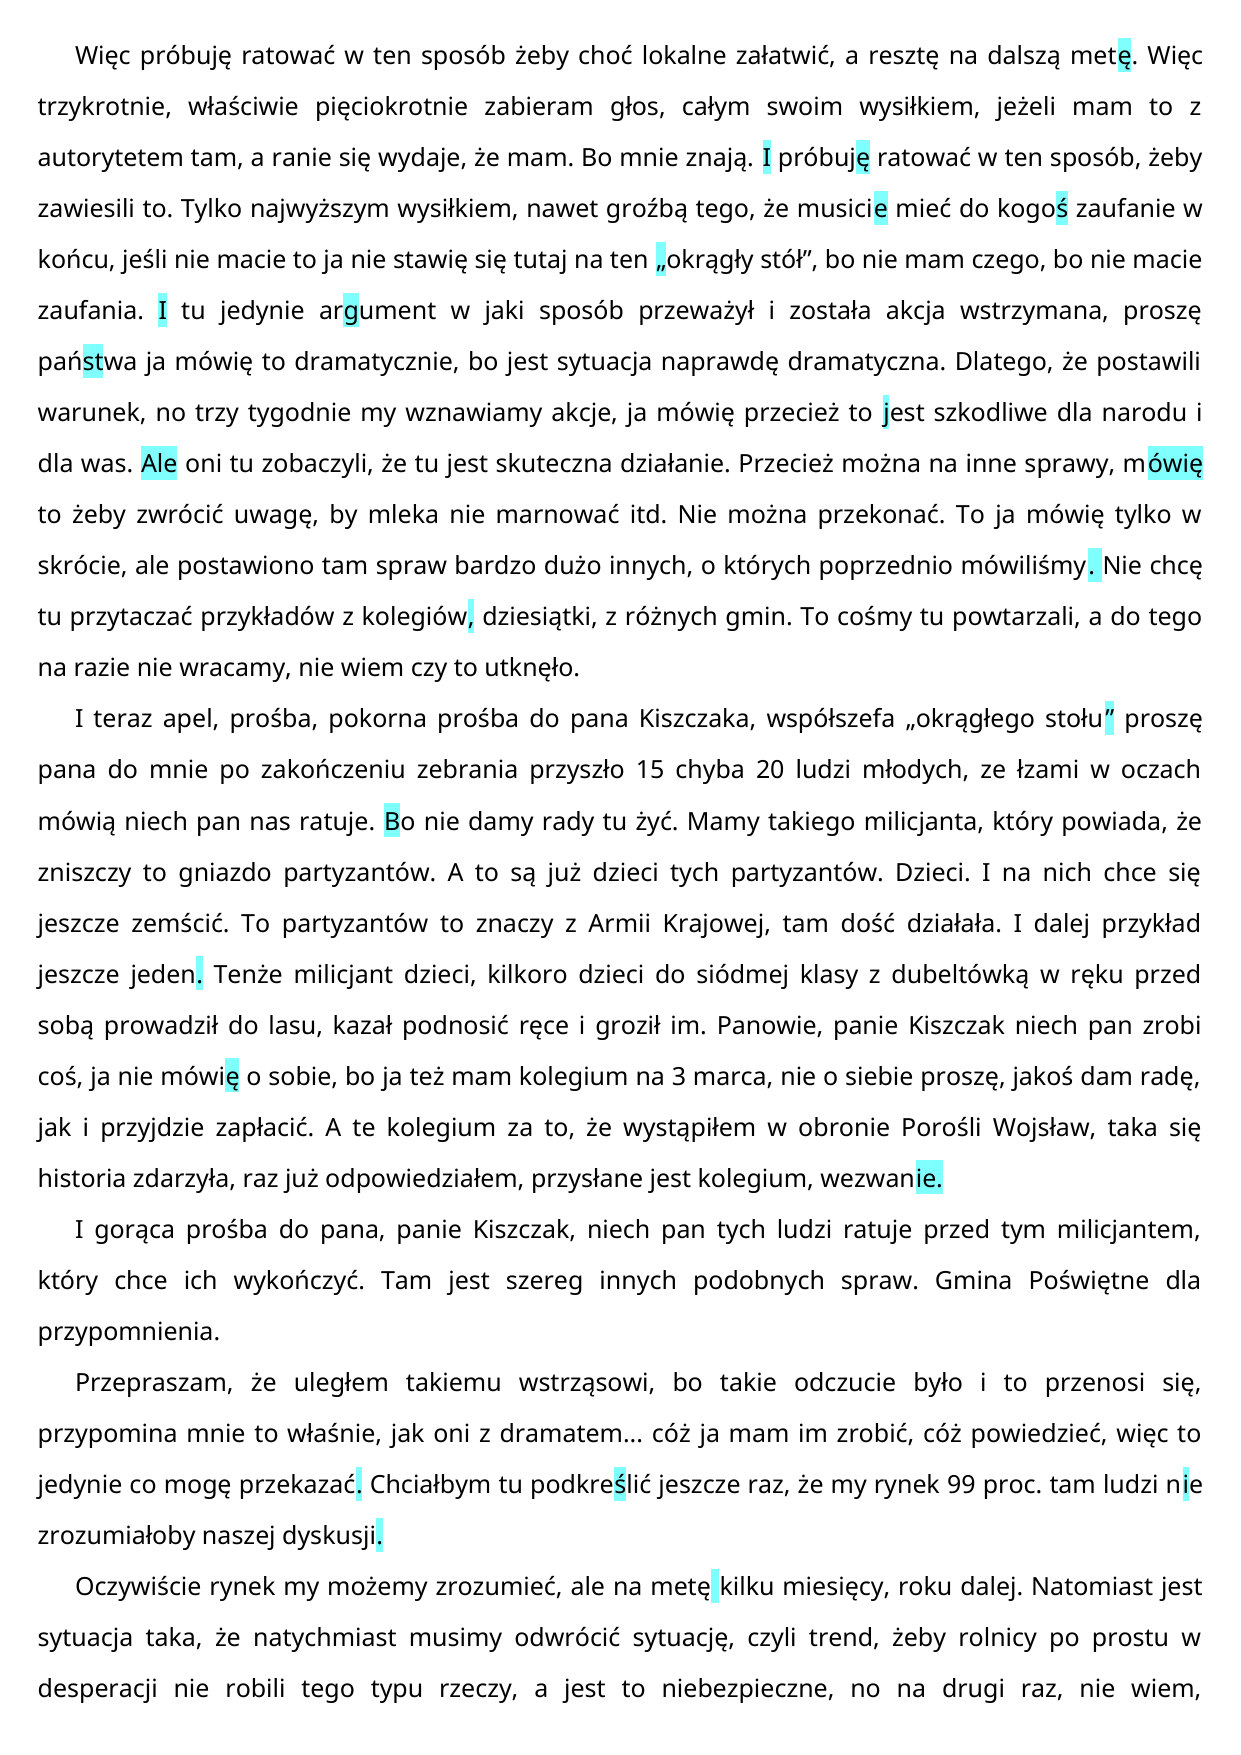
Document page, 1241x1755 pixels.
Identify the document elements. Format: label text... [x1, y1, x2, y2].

text Przepraszam, że uległem takiemu wstrząsowi, bo takie odczucie było i to przenosi się, przypomina mnie to właśnie, jak oni z dramatem... cóż ja mam im zrobić, cóż powiedzieć, więc to jedynie co mogę przekazać. Chciałbym tu podkreślić jeszcze raz, że my rynek 99 proc. tam ludzi nie zrozumiałoby naszej dyskusji. [37, 1364, 1203, 1552]
text Więc próbuję ratować w ten sposób żeby choć lokalne załatwić, a resztę na dalszą metę. Więc trzykrotnie, właściwie pięciokrotnie zabieram głos, całym swoim wysiłkiem, jeżeli mam to z autorytetem tam, a ranie się wydaje, że mam. Bo mnie znają. I próbuję ratować w ten sposób, żeby zawiesili to. Tylko najwyższym wysiłkiem, nawet groźbą tego, że musicie mieć do kogoś zaufanie w końcu, jeśli nie macie to ja nie stawię się tutaj na ten „okrągły stół”, bo nie mam czego, bo nie macie zaufania. I tu jedynie argument w jaki sposób przeważył i została akcja wstrzymana, proszę państwa ja mówię to dramatycznie, bo jest sytuacja naprawdę dramatyczna. Dlatego, że postawili warunek, no trzy tygodnie my wznawiamy akcje, ja mówię przecież to jest szkodliwe dla narodu i dla was. Ale oni tu zobaczyli, że tu jest skuteczna działanie. Przecież można na inne sprawy, mówię to żeby zwrócić uwagę, by mleka nie marnować itd. Nie można przekonać. To ja mówię tylko w skrócie, ale postawiono tam spraw bardzo dużo innych, o których poprzednio mówiliśmy. Nie chcę tu przytaczać przykładów z kolegiów, dziesiątki, z różnych gmin. To cośmy tu powtarzali, a do tego na razie nie wracamy, nie wiem czy to utknęło. [37, 37, 1203, 684]
text I gorąca prośba do pana, panie Kiszczak, niech pan tych ludzi ratuje przed tym milicjantem, który chce ich wykończyć. Tam jest szereg innych podobnych spraw. Gmina Poświętne dla przypomnienia. [37, 1211, 1203, 1348]
text Oczywiście rynek my możemy zrozumieć, ale na metę kilku miesięcy, roku dalej. Natomiast jest sytuacja taka, że natychmiast musimy odwrócić sytuację, czyli trend, żeby rolnicy po prostu w desperacji nie robili tego typu rzeczy, a jest to niebezpieczne, no na drugi raz, nie wiem, [37, 1569, 1203, 1705]
text I teraz apel, prośba, pokorna prośba do pana Kiszczaka, współszefa „okrągłego stołu” proszę pana do mnie po zakończeniu zebrania przyszło 15 chyba 20 ludzi młodych, ze łzami w oczach mówią niech pan nas ratuje. Bo nie damy rady tu żyć. Mamy takiego milicjanta, który powiada, że zniszczy to gniazdo partyzantów. A to są już dzieci tych partyzantów. Dzieci. I na nich chce się jeszcze zemścić. To partyzantów to znaczy z Armii Krajowej, tam dość działała. I dalej przykład jeszcze jeden. Tenże milicjant dzieci, kilkoro dzieci do siódmej klasy z dubeltówką w ręku przed sobą prowadził do lasu, kazał podnosić ręce i groził im. Panowie, panie Kiszczak niech pan zrobi coś, ja nie mówię o sobie, bo ja też mam kolegium na 3 marca, nie o siebie proszę, jakoś dam radę, jak i przyjdzie zapłacić. A te kolegium za to, że wystąpiłem w obronie Porośli Wojsław, taka się historia zdarzyła, raz już odpowiedziałem, przysłane jest kolegium, wezwanie. [37, 701, 1203, 1194]
